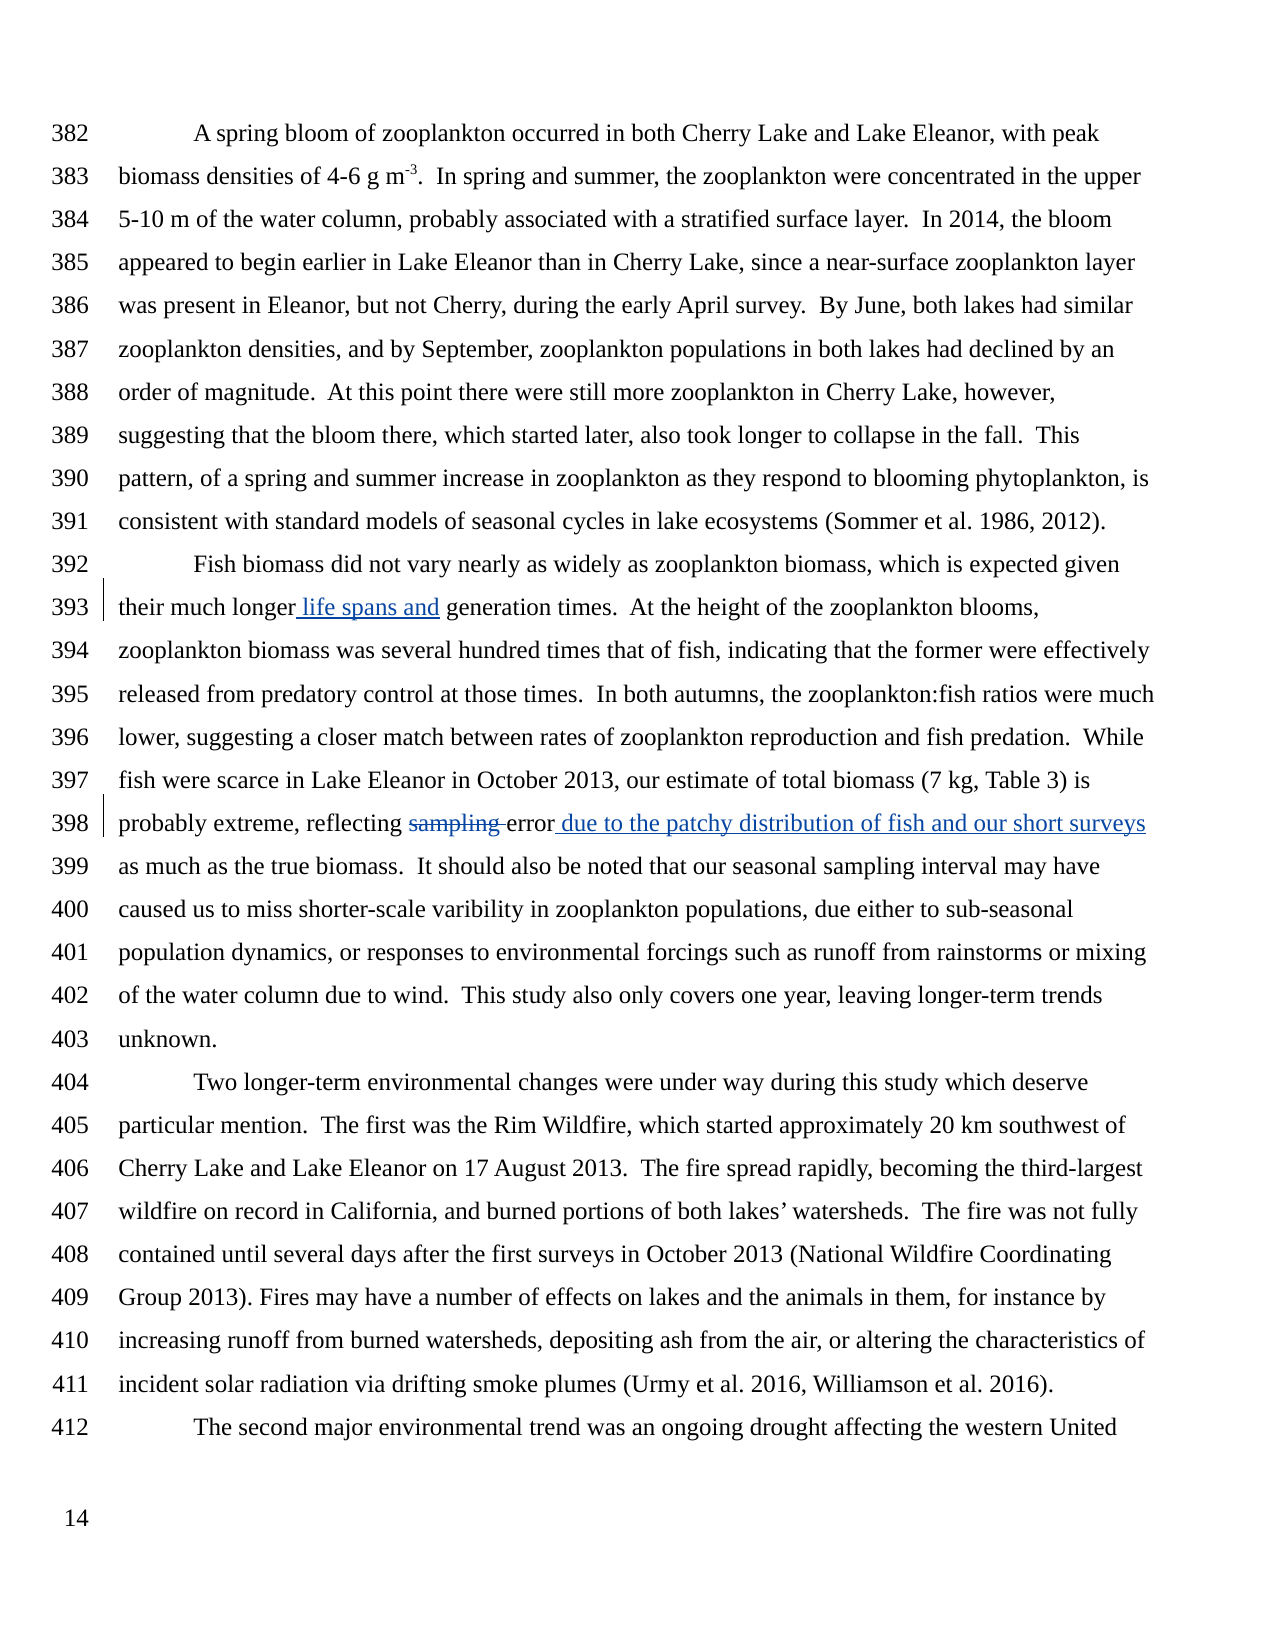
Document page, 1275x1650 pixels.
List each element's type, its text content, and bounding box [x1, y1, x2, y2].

text A spring bloom of zooplankton occurred in both Cherry Lake and Lake Eleanor, with peak biomass densities of 4-6 g m-3. In spring and summer, the zooplankton were concentrated in the upper 5-10 m of the water column, probably associated with a stratified surface layer. In 2014, the bloom appeared to begin earlier in Lake Eleanor than in Cherry Lake, since a near-surface zooplankton layer was present in Eleanor, but not Cherry, during the early April survey. By June, both lakes had similar zooplankton densities, and by September, zooplankton populations in both lakes had declined by an order of magnitude. At this point there were still more zooplankton in Cherry Lake, however, suggesting that the bloom there, which started later, also took longer to collapse in the fall. This pattern, of a spring and summer increase in zooplankton as they respond to blooming phytoplankton, is consistent with standard models of seasonal cycles in lake ecosystems (Sommer et al. 1986, 2012)⁠. Fish biomass did not vary nearly as widely as zooplankton biomass, which is expected given their much longer life spans and generation times. At the height of the zooplankton blooms, zooplankton biomass was several hundred times that of fish, indicating that the former were effectively released from predatory control at those times. In both autumns, the zooplankton:fish ratios were much lower, suggesting a closer match between rates of zooplankton reproduction and fish predation. While fish were scarce in Lake Eleanor in October 2013, our estimate of total biomass (7 kg, Table 3) is probably extreme, reflecting error due to the patchy distribution of fish and our short surveys as much as the true biomass. It should also be noted that our seasonal sampling interval may have caused us to miss shorter-scale varibility in zooplankton populations, due either to sub-seasonal population dynamics, or responses to environmental forcings such as runoff from rainstorms or mixing of the water column due to wind. This study also only covers one year, leaving longer-term trends unknown. [118, 118, 1157, 1052]
text The second major environmental trend was an ongoing drought affecting the western United [118, 1412, 1157, 1441]
text Two longer-term environmental changes were under way during this study which deserve particular mention. The first was the Rim Wildfire, which started approximately 20 km southwest of Cherry Lake and Lake Eleanor on 17 August 2013. The fire spread rapidly, becoming the third-largest wildfire on record in California, and burned portions of both lakes’ watersheds. The fire was not fully contained until several days after the first surveys in October 2013 (National Wildfire Coordinating Group 2013)⁠. Fires may have a number of effects on lakes and the animals in them, for instance by increasing runoff from burned watersheds, depositing ash from the air, or altering the characteristics of incident solar radiation via drifting smoke plumes (Urmy et al. 2016, Williamson et al. 2016)⁠. [118, 1067, 1157, 1397]
